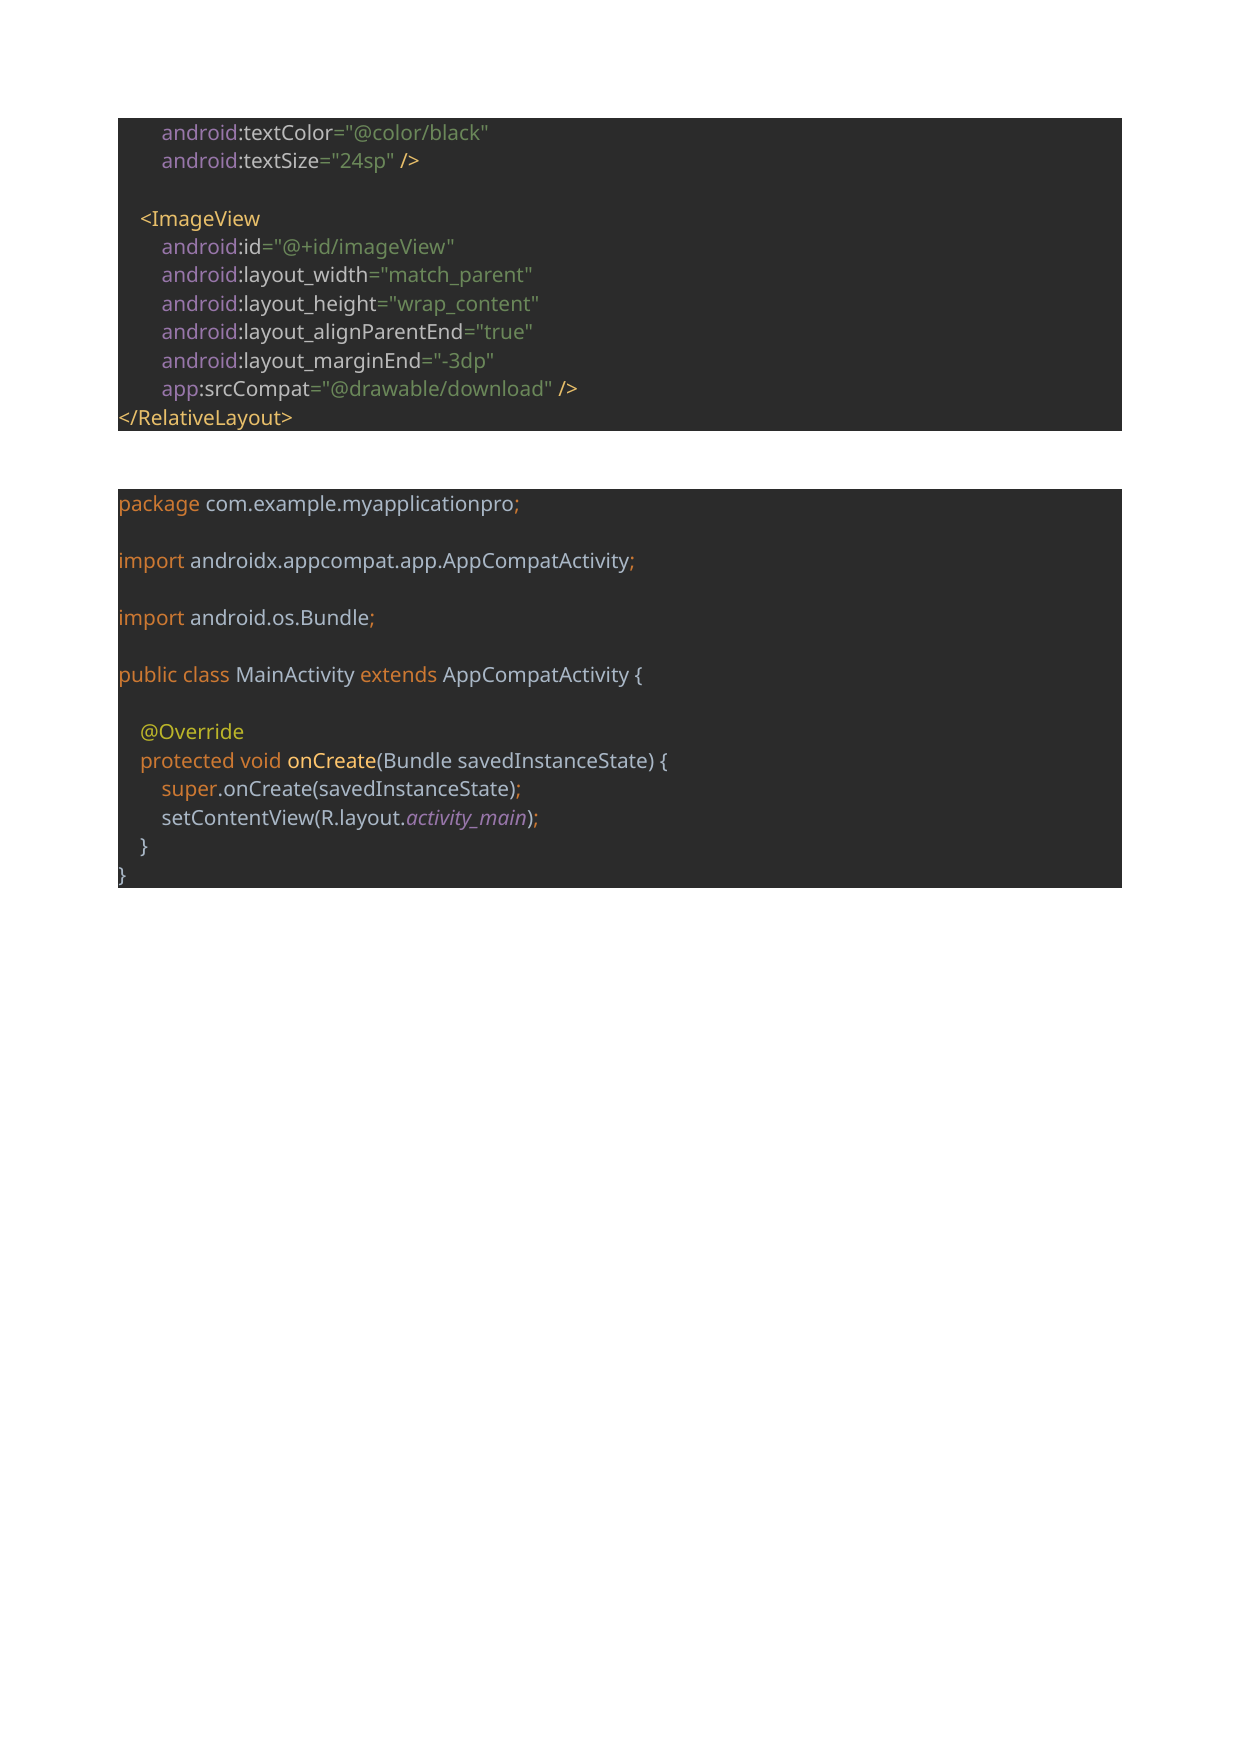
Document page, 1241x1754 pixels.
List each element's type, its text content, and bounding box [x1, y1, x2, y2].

text package com.example.myapplicationpro; import androidx.appcompat.app.AppCompatActivity; import android.os.Bundle; public class MainActivity extends AppCompatActivity { @Override protected void onCreate(Bundle savedInstanceState) { super.onCreate(savedInstanceState); setContentView(R.layout.activity_main); } } [118, 489, 1122, 888]
text android:textColor="@color/black" android:textSize="24sp" /> <ImageView android:id="@+id/imageView" android:layout_width="match_parent" android:layout_height="wrap_content" android:layout_alignParentEnd="true" android:layout_marginEnd="-3dp" app:srcCompat="@drawable/download" /> </RelativeLayout> [118, 118, 1122, 431]
